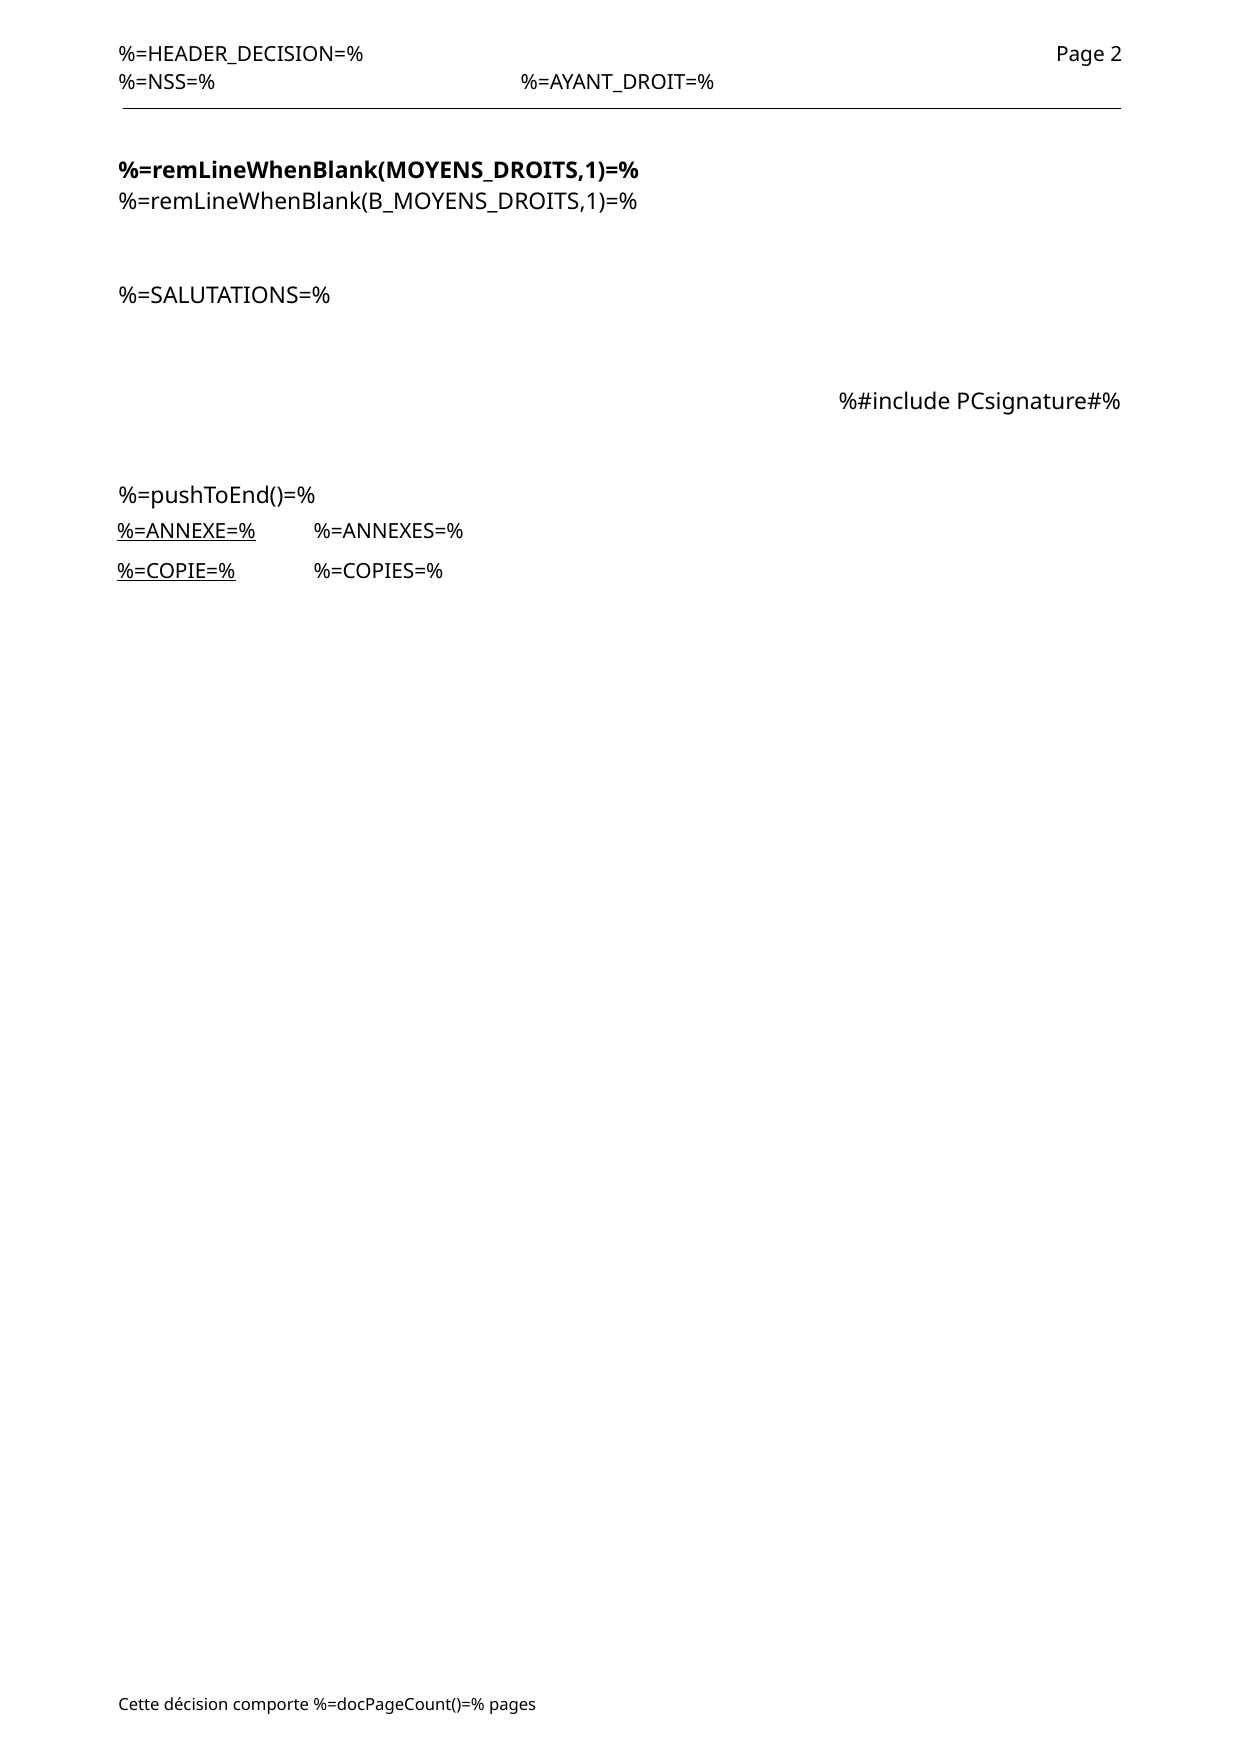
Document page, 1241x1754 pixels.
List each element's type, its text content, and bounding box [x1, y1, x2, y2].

text %=SALUTATIONS=% [118, 279, 1122, 310]
text %#include PCsignature#% [118, 385, 1122, 416]
table_header %=ANNEXE=% [118, 510, 315, 550]
table_cell %=COPIE=% [118, 550, 315, 590]
table_header %=ANNEXES=% [315, 510, 1122, 550]
text %=pushToEnd()=% [118, 479, 1122, 510]
text %=remLineWhenBlank(B_MOYENS_DROITS,1)=% [118, 185, 1122, 216]
text %=remLineWhenBlank(MOYENS_DROITS,1)=% [118, 154, 1122, 185]
table_cell %=COPIES=% [315, 550, 1122, 590]
